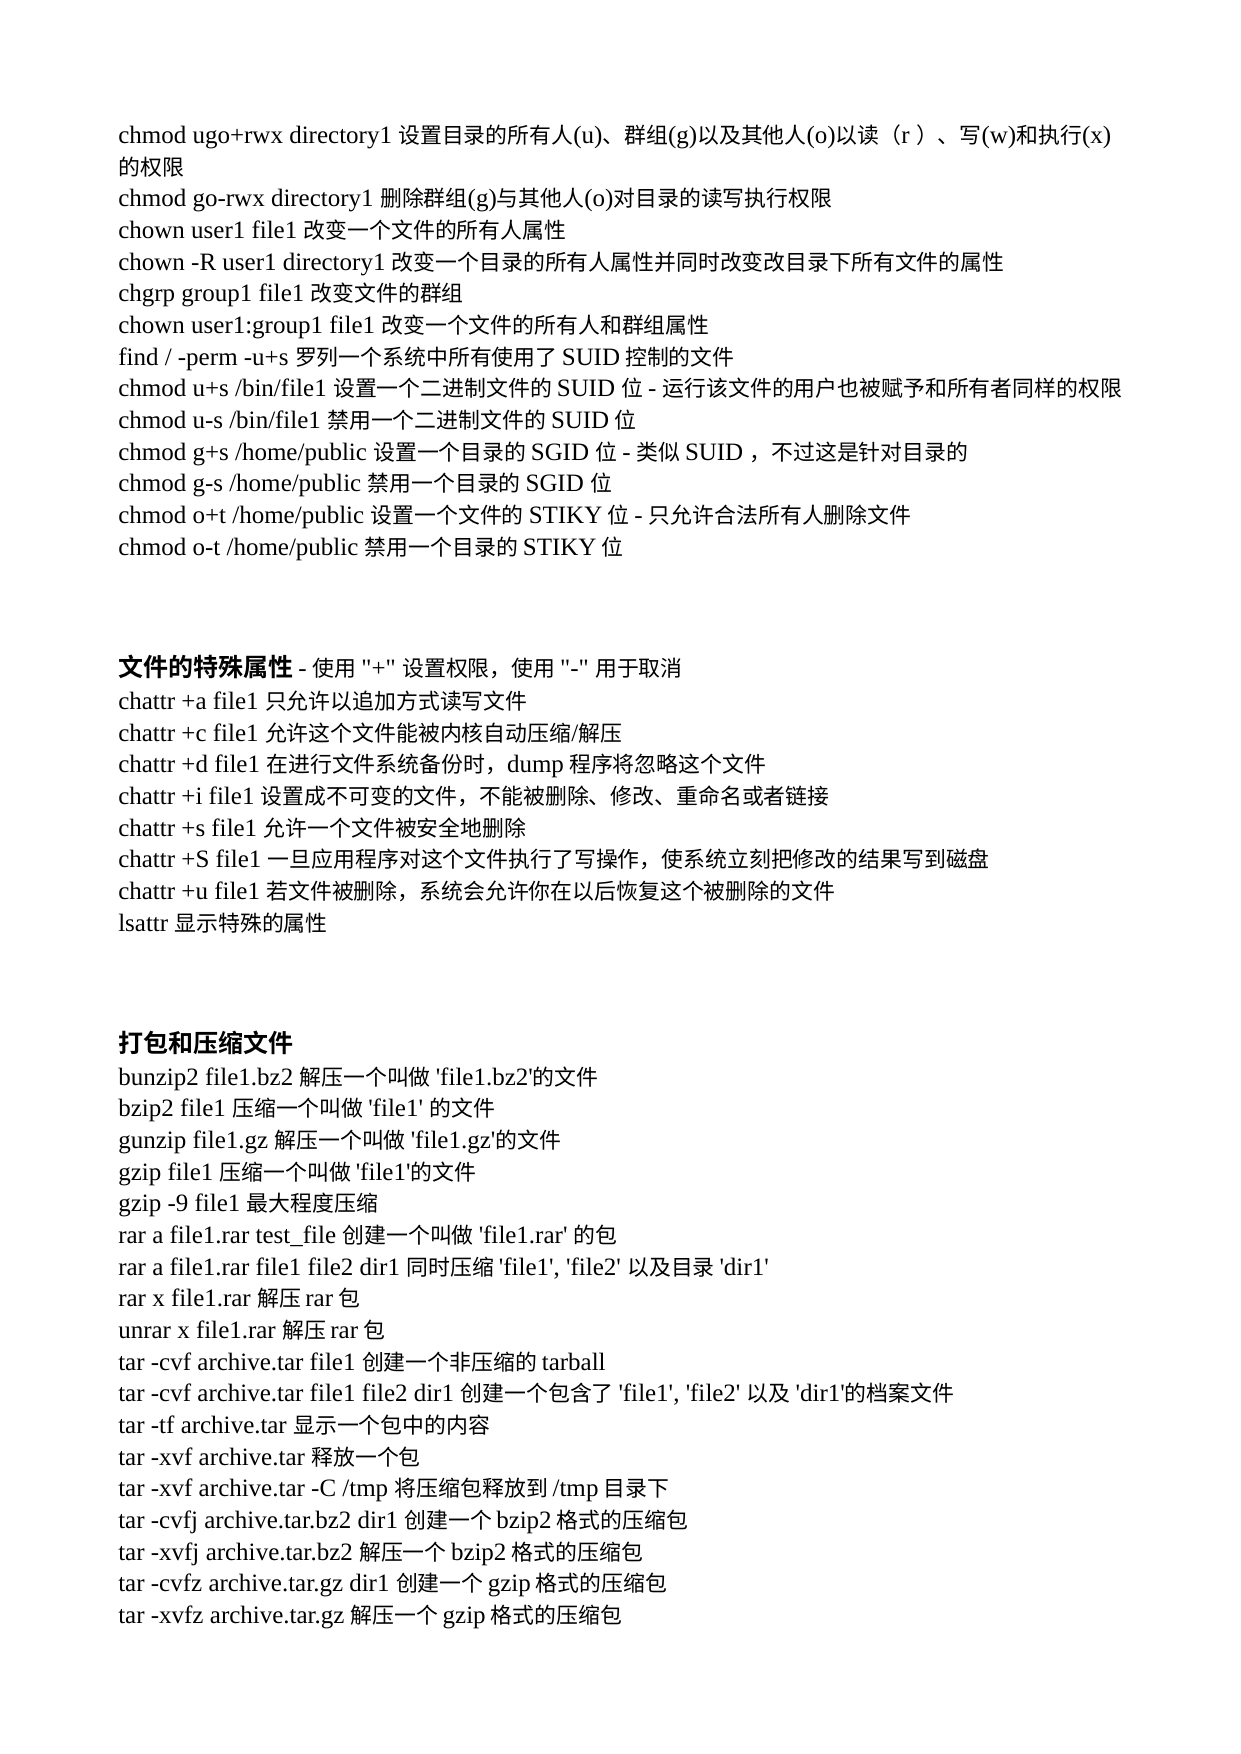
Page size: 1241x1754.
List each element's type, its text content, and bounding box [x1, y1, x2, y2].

text chattr +u file1 若文件被删除，系统会允许你在以后恢复这个被删除的文件 [118, 874, 1122, 906]
text tar -xvfj archive.tar.bz2 解压一个bzip2格式的压缩包 [118, 1535, 1122, 1566]
text chmod o+t /home/public 设置一个文件的 STIKY 位 - 只允许合法所有人删除文件 [118, 498, 1122, 530]
text 打包和压缩文件 [118, 1023, 1122, 1060]
text chgrp group1 file1 改变文件的群组 [118, 276, 1122, 308]
text gzip file1 压缩一个叫做 'file1'的文件 [118, 1155, 1122, 1186]
text tar -cvf archive.tar file1 file2 dir1 创建一个包含了 'file1', 'file2' 以及 'dir1'的档案文件 [118, 1376, 1122, 1408]
text rar a file1.rar test_file 创建一个叫做 'file1.rar' 的包 [118, 1218, 1122, 1250]
text tar -cvfj archive.tar.bz2 dir1 创建一个bzip2格式的压缩包 [118, 1503, 1122, 1535]
text lsattr 显示特殊的属性 [118, 906, 1122, 937]
text tar -cvfz archive.tar.gz dir1 创建一个gzip格式的压缩包 [118, 1566, 1122, 1598]
text chown -R user1 directory1 改变一个目录的所有人属性并同时改变改目录下所有文件的属性 [118, 245, 1122, 276]
text chmod o-t /home/public 禁用一个目录的 STIKY 位 [118, 530, 1122, 561]
text chown user1:group1 file1 改变一个文件的所有人和群组属性 [118, 308, 1122, 340]
text find / -perm -u+s 罗列一个系统中所有使用了SUID控制的文件 [118, 340, 1122, 371]
text tar -xvf archive.tar -C /tmp 将压缩包释放到 /tmp目录下 [118, 1471, 1122, 1503]
text chmod g+s /home/public 设置一个目录的SGID 位 - 类似SUID ，不过这是针对目录的 [118, 435, 1122, 466]
text chattr +s file1 允许一个文件被安全地删除 [118, 811, 1122, 842]
text tar -tf archive.tar 显示一个包中的内容 [118, 1408, 1122, 1440]
text tar -xvf archive.tar 释放一个包 [118, 1440, 1122, 1471]
text bzip2 file1 压缩一个叫做 'file1' 的文件 [118, 1091, 1122, 1123]
text unrar x file1.rar 解压rar包 [118, 1313, 1122, 1345]
text chown user1 file1 改变一个文件的所有人属性 [118, 213, 1122, 245]
text chattr +S file1 一旦应用程序对这个文件执行了写操作，使系统立刻把修改的结果写到磁盘 [118, 842, 1122, 874]
text rar x file1.rar 解压rar包 [118, 1281, 1122, 1313]
text chattr +c file1 允许这个文件能被内核自动压缩/解压 [118, 716, 1122, 747]
text tar -cvf archive.tar file1 创建一个非压缩的 tarball [118, 1345, 1122, 1376]
text gzip -9 file1 最大程度压缩 [118, 1186, 1122, 1218]
text bunzip2 file1.bz2 解压一个叫做 'file1.bz2'的文件 [118, 1060, 1122, 1091]
text chmod ugo+rwx directory1 设置目录的所有人(u)、群组(g)以及其他人(o)以读（r ）、写(w)和执行(x)的权限 [118, 118, 1122, 181]
text chmod u+s /bin/file1 设置一个二进制文件的 SUID 位 - 运行该文件的用户也被赋予和所有者同样的权限 [118, 371, 1122, 403]
text chmod u-s /bin/file1 禁用一个二进制文件的 SUID位 [118, 403, 1122, 435]
text chattr +d file1 在进行文件系统备份时，dump程序将忽略这个文件 [118, 747, 1122, 779]
text 文件的特殊属性 - 使用 "+" 设置权限，使用 "-" 用于取消 [118, 648, 1122, 684]
text tar -xvfz archive.tar.gz 解压一个gzip格式的压缩包 [118, 1598, 1122, 1630]
text chmod go-rwx directory1 删除群组(g)与其他人(o)对目录的读写执行权限 [118, 181, 1122, 213]
text chattr +a file1 只允许以追加方式读写文件 [118, 684, 1122, 716]
text gunzip file1.gz 解压一个叫做 'file1.gz'的文件 [118, 1123, 1122, 1155]
text chattr +i file1 设置成不可变的文件，不能被删除、修改、重命名或者链接 [118, 779, 1122, 811]
text chmod g-s /home/public 禁用一个目录的 SGID 位 [118, 466, 1122, 498]
text rar a file1.rar file1 file2 dir1 同时压缩 'file1', 'file2' 以及目录 'dir1' [118, 1250, 1122, 1281]
